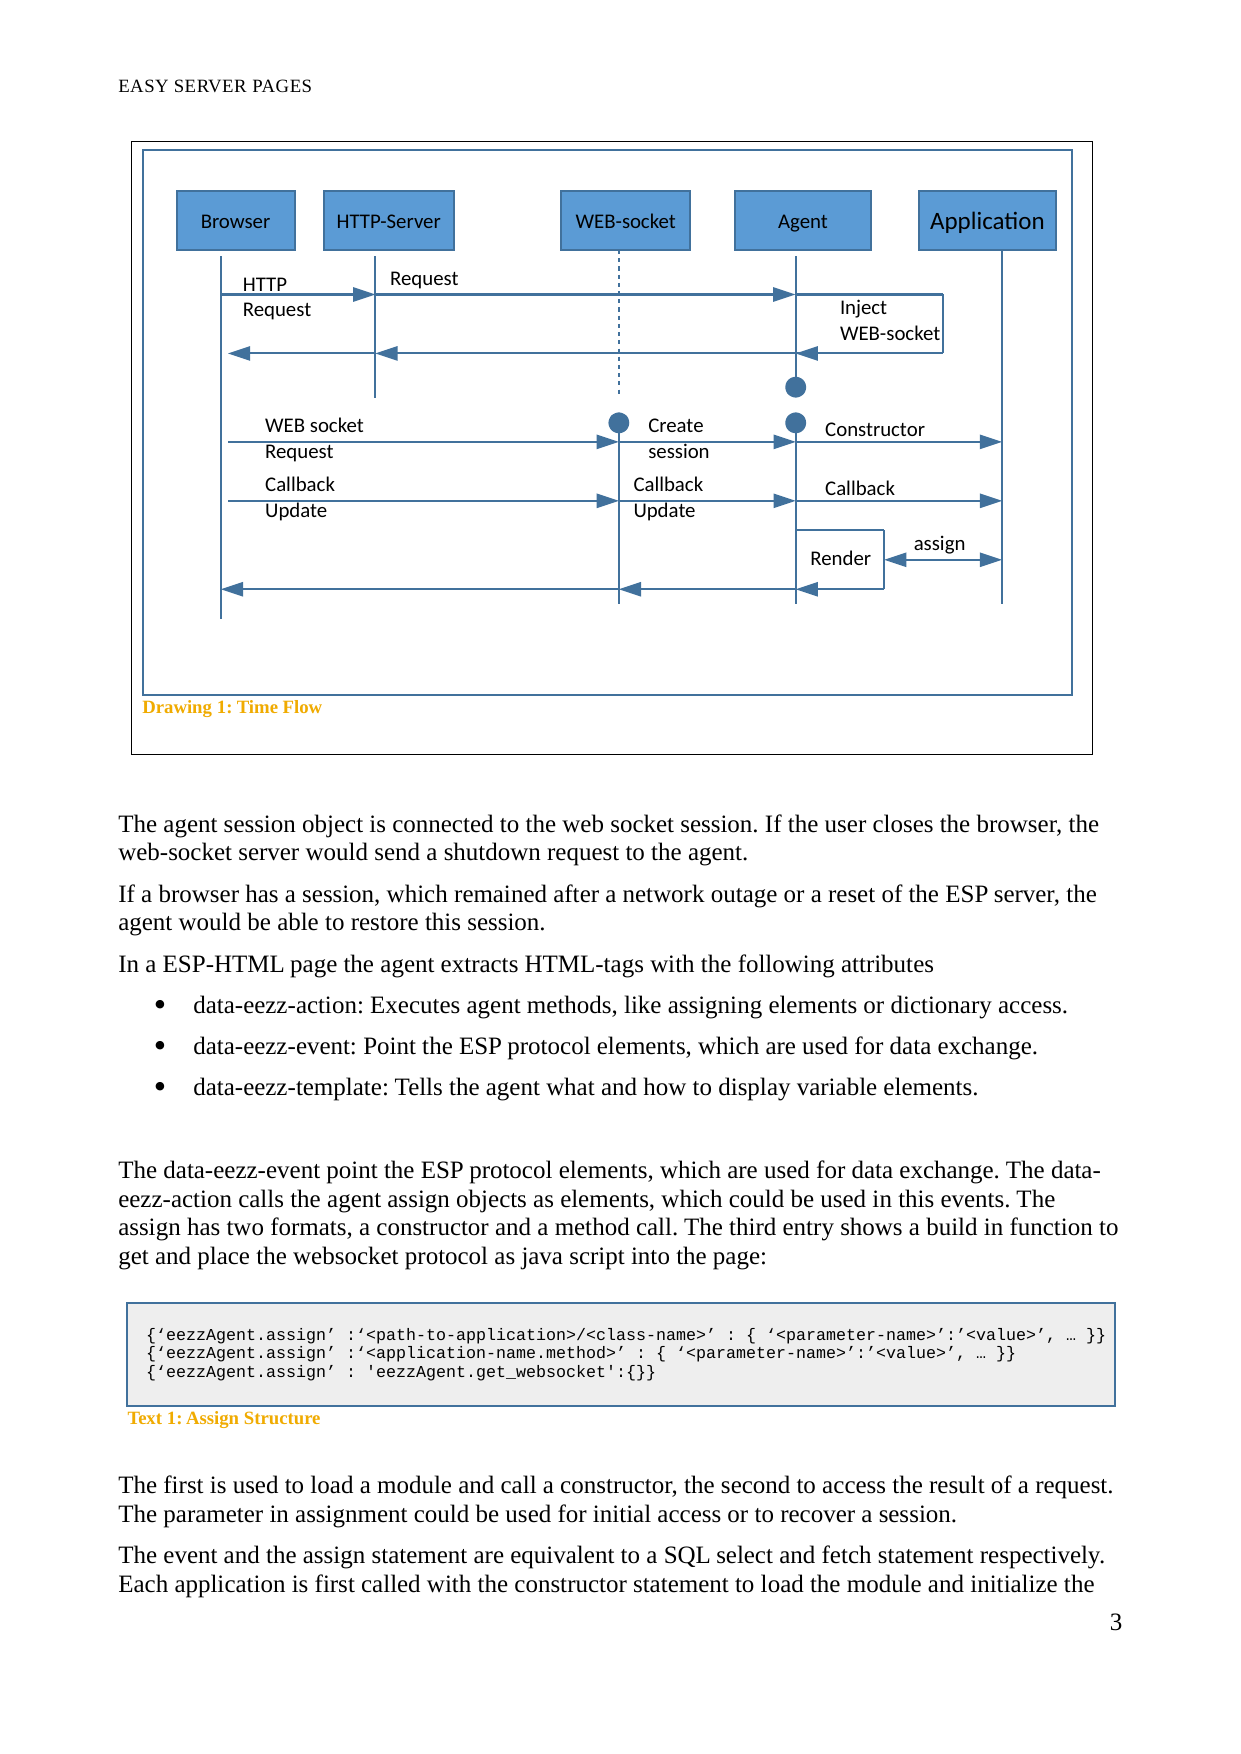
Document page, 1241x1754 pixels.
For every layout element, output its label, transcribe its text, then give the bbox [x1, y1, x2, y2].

text The first is used to load a module and call a constructor, the second to access the result of a request. The parameter in assignment could be used for initial access or to recover a session. [118, 1470, 1122, 1527]
list data-eezz-template: Tells the agent what and how to display variable elements. [156, 1072, 1122, 1101]
text The agent session object is connected to the web socket session. If the user closes the browser, the web-socket server would send a shutdown request to the agent. [118, 809, 1122, 866]
list data-eezz-action: Executes agent methods, like assigning elements or dictionary access. [156, 990, 1122, 1019]
text Drawing 1: Time Flow [144, 151, 1071, 694]
text If a browser has a session, which remained after a network outage or a reset of the ESP server, the agent would be able to restore this session. [118, 879, 1122, 936]
text In a ESP-HTML page the agent extracts HTML-tags with the following attributes [118, 949, 1122, 977]
text Text 1: Assign Structure [127, 1407, 1115, 1429]
text Drawing 1: Time Flow [142, 696, 1073, 718]
text The data-eezz-event point the ESP protocol elements, which are used for data exchange. The data-eezz-action calls the agent assign objects as elements, which could be used in this events. The assign has two formats, a constructor and a method call. The third entry shows a build in function to get and place the websocket protocol as java script into the page: [118, 1155, 1122, 1270]
list data-eezz-event: Point the ESP protocol elements, which are used for data exchange. [156, 1031, 1122, 1060]
text The event and the assign statement are equivalent to a SQL select and fetch statement respectively. Each application is first called with the constructor statement to load the module and initialize the [118, 1540, 1122, 1597]
